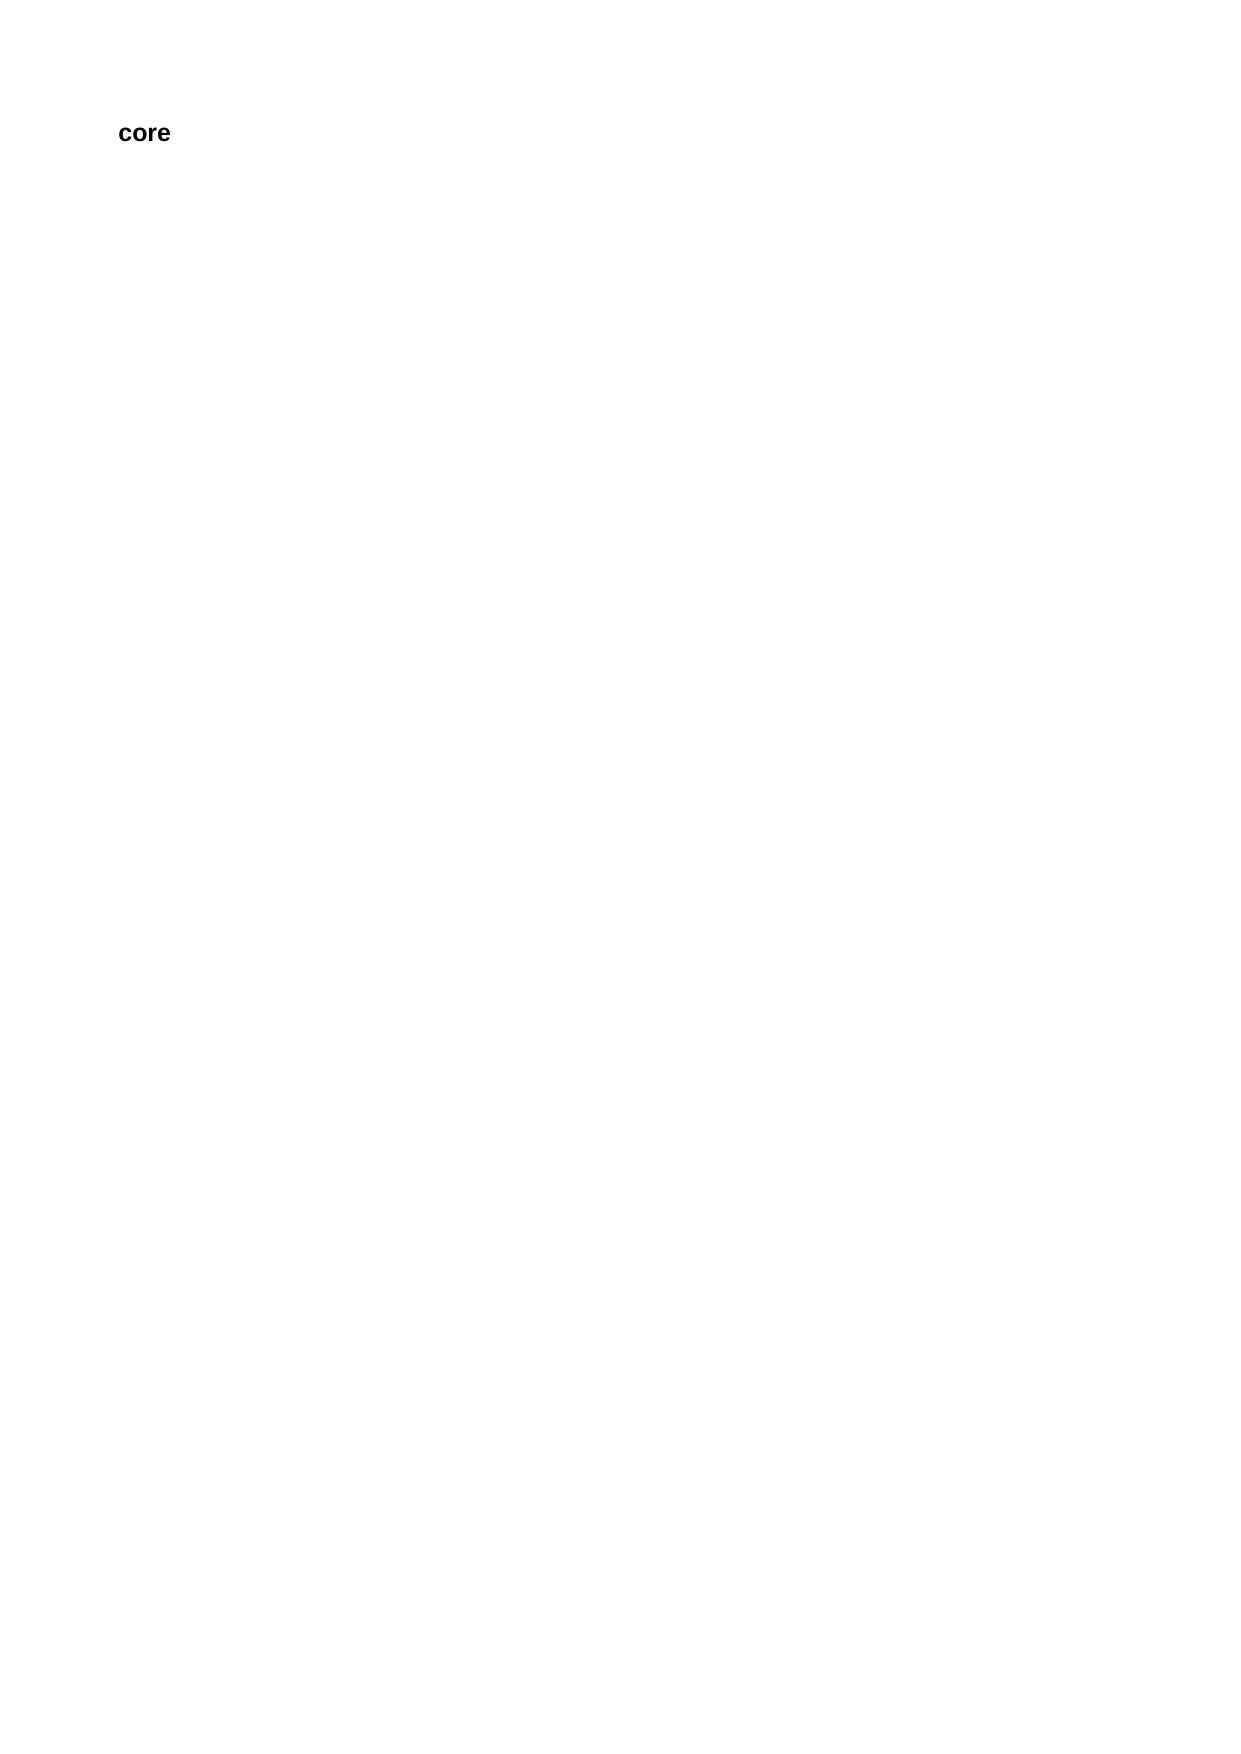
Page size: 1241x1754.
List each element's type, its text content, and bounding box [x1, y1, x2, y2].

subtitle core [118, 118, 1122, 147]
